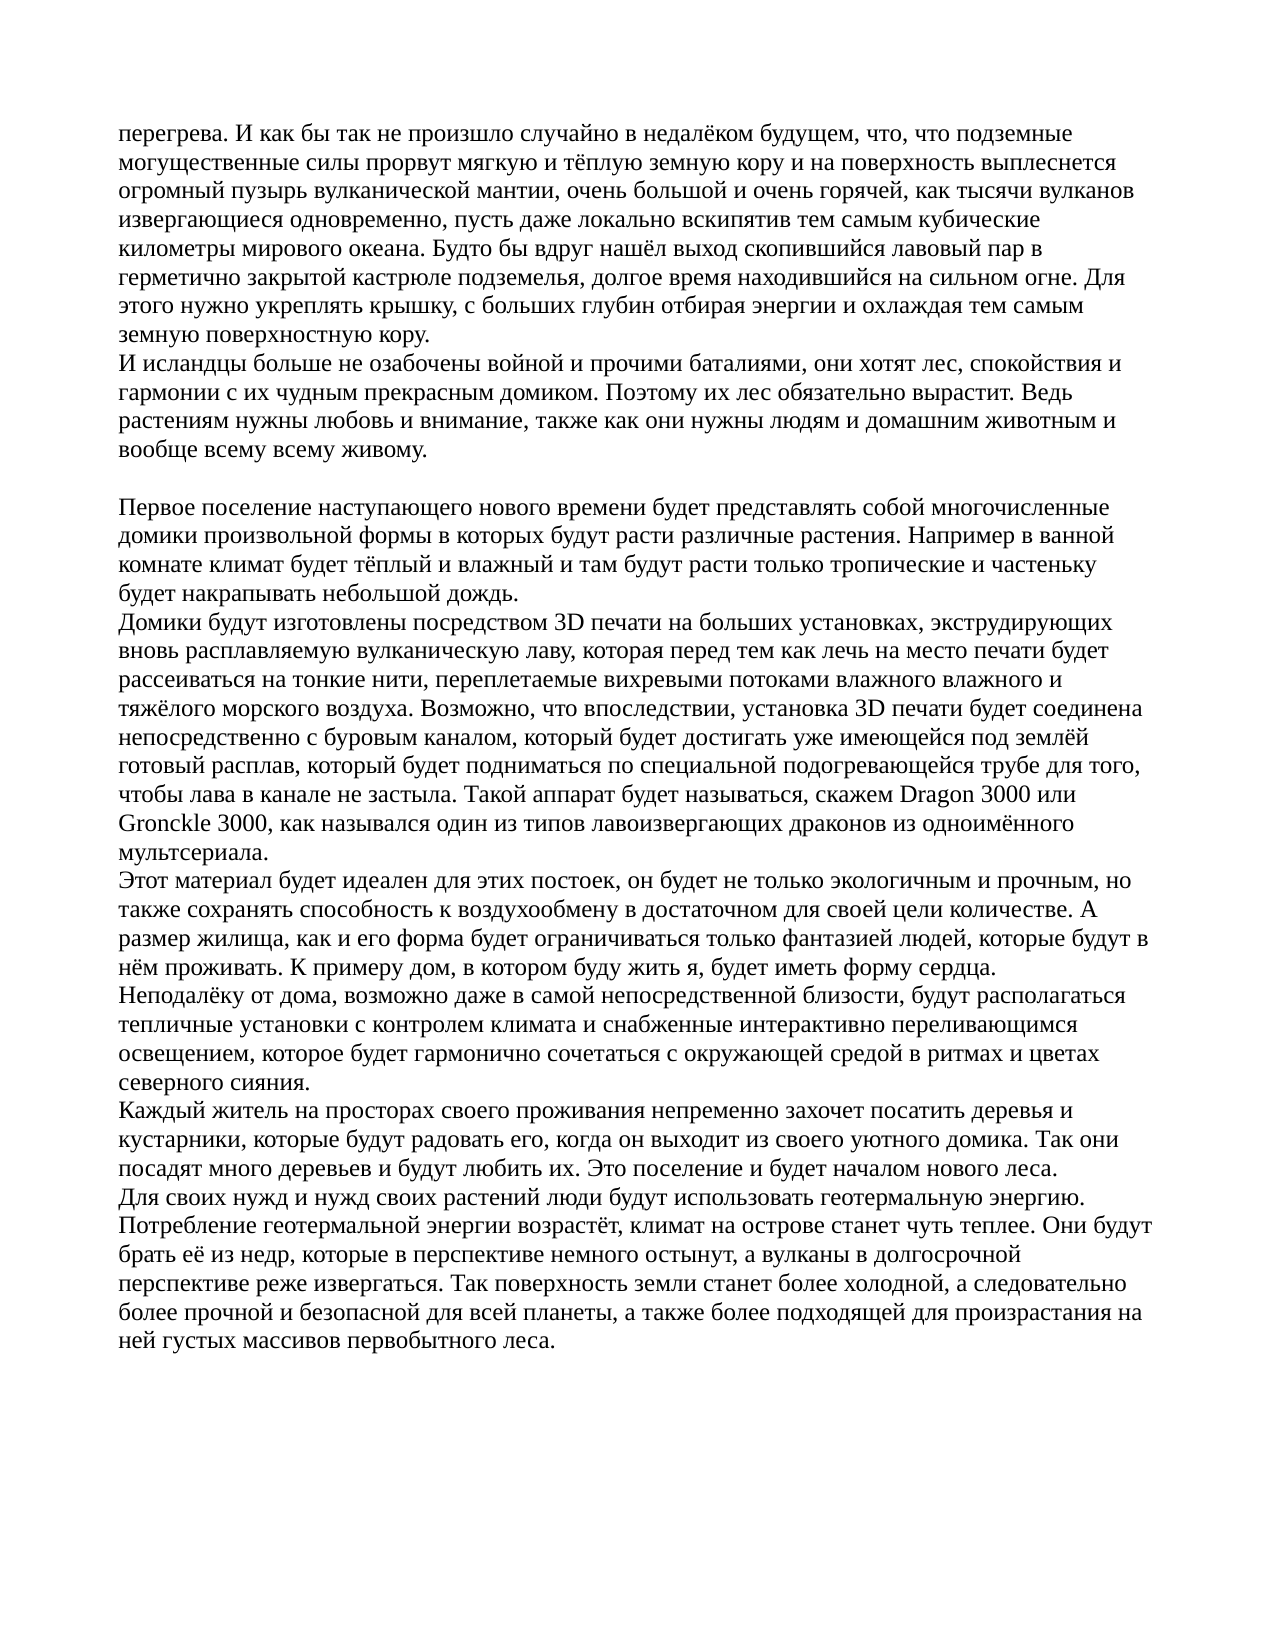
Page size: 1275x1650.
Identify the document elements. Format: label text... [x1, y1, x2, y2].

text перегрева. И как бы так не произшло случайно в недалёком будущем, что, что подземные могущественные силы прорвут мягкую и тёплую земную кору и на поверхность выплеснется огромный пузырь вулканической мантии, очень большой и очень горячей, как тысячи вулканов извергающиеся одновременно, пусть даже локально вскипятив тем самым кубические километры мирового океана. Будто бы вдруг нашёл выход скопившийся лавовый пар в герметично закрытой кастрюле подземелья, долгое время находившийся на сильном огне. Для этого нужно укреплять крышку, с больших глубин отбирая энергии и охлаждая тем самым земную поверхностную кору. [118, 118, 1157, 348]
text Каждый житель на просторах своего проживания непременно захочет посатить деревья и кустарники, которые будут радовать его, когда он выходит из своего уютного домика. Так они посадят много деревьев и будут любить их. Это поселение и будет началом нового леса. [118, 1096, 1157, 1182]
text Первое поселение наступающего нового времени будет представлять собой многочисленные домики произвольной формы в которых будут расти различные растения. Например в ванной комнате климат будет тёплый и влажный и там будут расти только тропические и частеньку будет накрапывать небольшой дождь. [118, 492, 1157, 607]
text Этот материал будет идеален для этих постоек, он будет не только экологичным и прочным, но также сохранять способность к воздухообмену в достаточном для своей цели количестве. А размер жилища, как и его форма будет ограничиваться только фантазией людей, которые будут в нём проживать. К примеру дом, в котором буду жить я, будет иметь форму сердца. [118, 866, 1157, 981]
text И исландцы больше не озабочены войной и прочими баталиями, они хотят лес, спокойствия и гармонии с их чудным прекрасным домиком. Поэтому их лес обязательно вырастит. Ведь растениям нужны любовь и внимание, также как они нужны людям и домашним животным и вообще всему всему живому. [118, 348, 1157, 463]
text Для своих нужд и нужд своих растений люди будут использовать геотермальную энергию. Потребление геотермальной энергии возрастёт, климат на острове станет чуть теплее. Они будут брать её из недр, которые в перспективе немного остынут, а вулканы в долгосрочной перспективе реже извергаться. Так поверхность земли станет более холодной, а следовательно более прочной и безопасной для всей планеты, а также более подходящей для произрастания на ней густых массивов первобытного леса. [118, 1182, 1157, 1354]
text Неподалёку от дома, возможно даже в самой непосредственной близости, будут располагаться тепличные установки с контролем климата и снабженные интерактивно переливающимся освещением, которое будет гармонично сочетаться с окружающей средой в ритмах и цветах северного сияния. [118, 981, 1157, 1096]
text Домики будут изготовлены посредством 3D печати на больших установках, экструдирующих вновь расплавляемую вулканическую лаву, которая перед тем как лечь на место печати будет рассеиваться на тонкие нити, переплетаемые вихревыми потоками влажного влажного и тяжёлого морского воздуха. Возможно, что впоследствии, установка 3D печати будет соединена непосредственно с буровым каналом, который будет достигать уже имеющейся под землёй готовый расплав, который будет подниматься по специальной подогревающейся трубе для того, чтобы лава в канале не застыла. Такой аппарат будет называться, скажем Dragon 3000 или Gronckle 3000, как назывался один из типов лавоизвергающих драконов из одноимённого мультсериала. [118, 607, 1157, 866]
